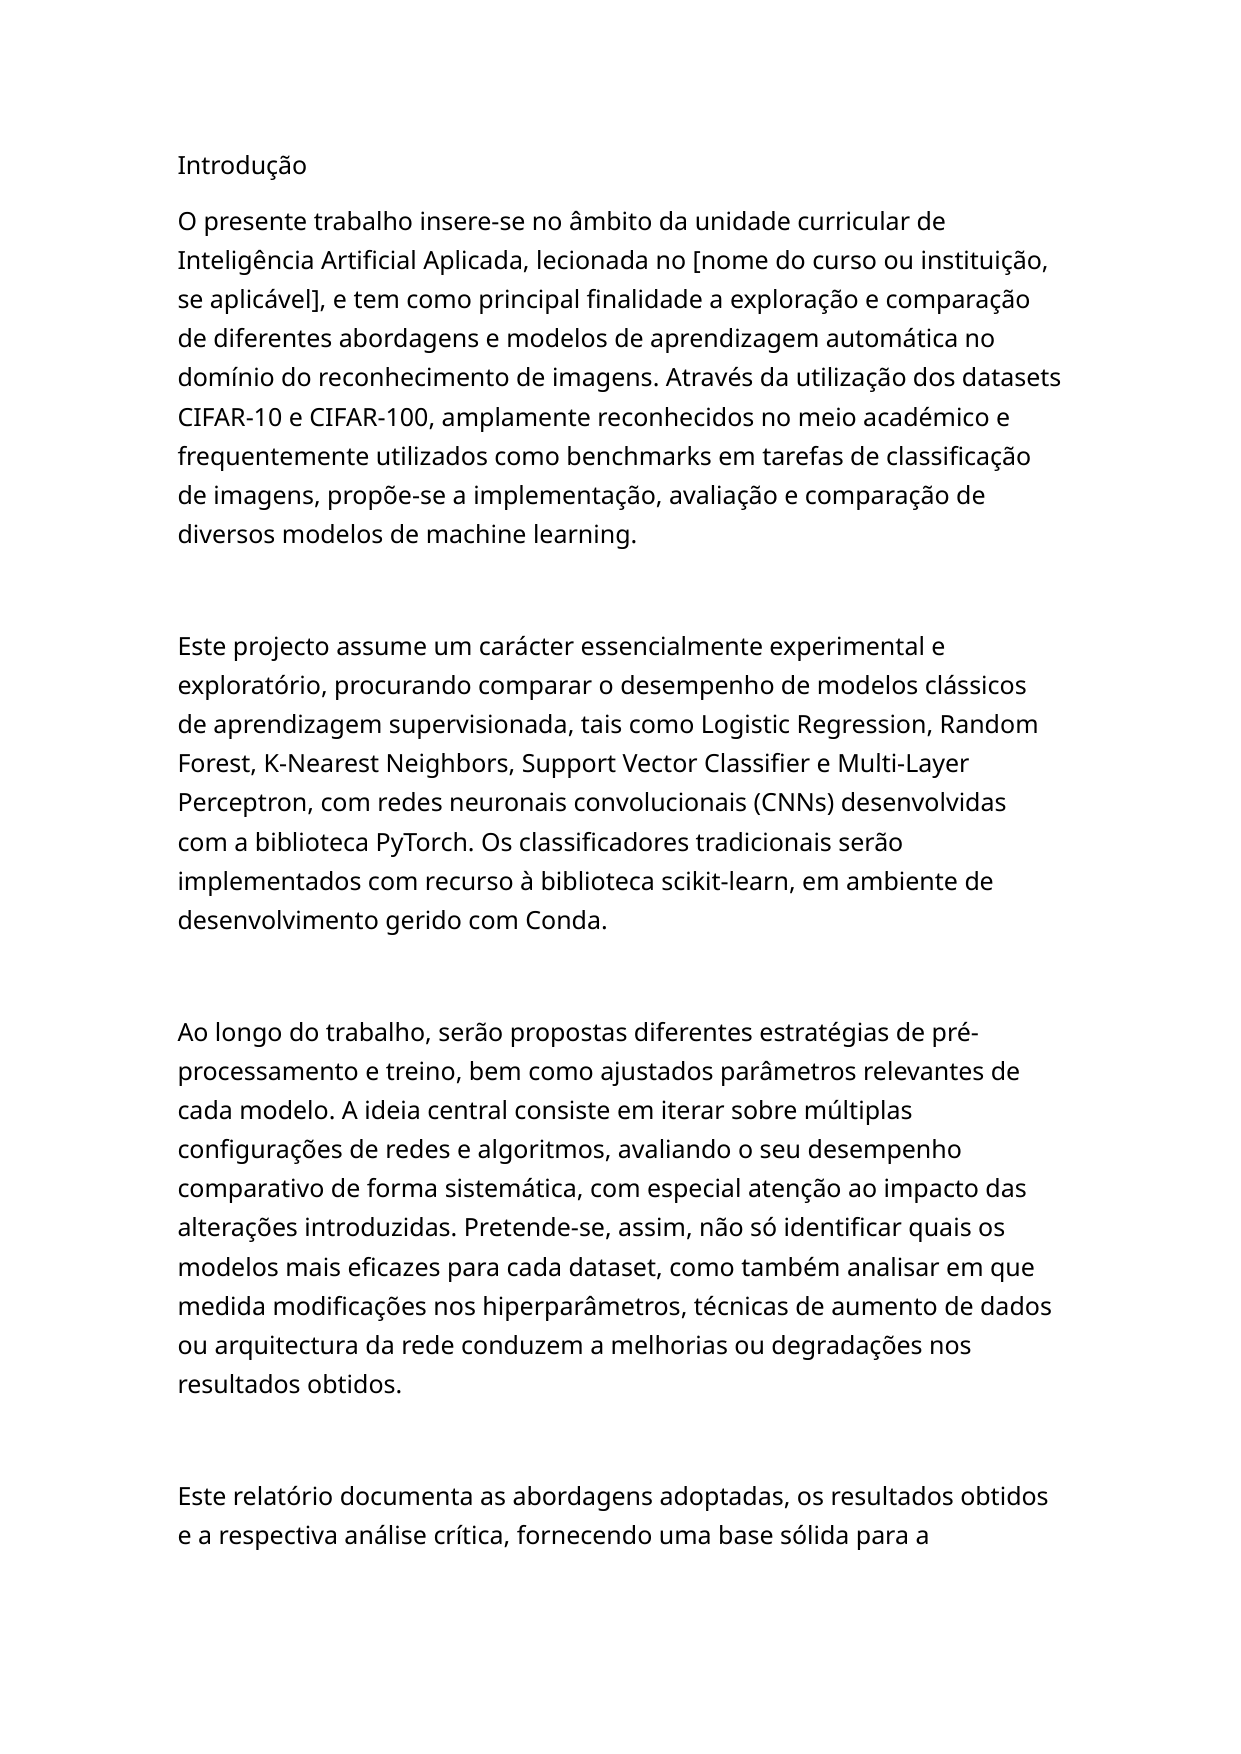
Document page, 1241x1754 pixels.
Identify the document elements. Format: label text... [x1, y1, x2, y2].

text Introdução [177, 148, 1063, 182]
text Este projecto assume um carácter essencialmente experimental e exploratório, procurando comparar o desempenho de modelos clássicos de aprendizagem supervisionada, tais como Logistic Regression, Random Forest, K-Nearest Neighbors, Support Vector Classifier e Multi-Layer Perceptron, com redes neuronais convolucionais (CNNs) desenvolvidas com a biblioteca PyTorch. Os classificadores tradicionais serão implementados com recurso à biblioteca scikit-learn, em ambiente de desenvolvimento gerido com Conda. [177, 628, 1063, 937]
text Este relatório documenta as abordagens adoptadas, os resultados obtidos e a respectiva análise crítica, fornecendo uma base sólida para a [177, 1478, 1063, 1552]
text O presente trabalho insere-se no âmbito da unidade curricular de Inteligência Artificial Aplicada, lecionada no [nome do curso ou instituição, se aplicável], e tem como principal finalidade a exploração e comparação de diferentes abordagens e modelos de aprendizagem automática no domínio do reconhecimento de imagens. Através da utilização dos datasets CIFAR-10 e CIFAR-100, amplamente reconhecidos no meio académico e frequentemente utilizados como benchmarks em tarefas de classificação de imagens, propõe-se a implementação, avaliação e comparação de diversos modelos de machine learning. [177, 203, 1063, 551]
text Ao longo do trabalho, serão propostas diferentes estratégias de pré-processamento e treino, bem como ajustados parâmetros relevantes de cada modelo. A ideia central consiste em iterar sobre múltiplas configurações de redes e algoritmos, avaliando o seu desempenho comparativo de forma sistemática, com especial atenção ao impacto das alterações introduzidas. Pretende-se, assim, não só identificar quais os modelos mais eficazes para cada dataset, como também analisar em que medida modificações nos hiperparâmetros, técnicas de aumento de dados ou arquitectura da rede conduzem a melhorias ou degradações nos resultados obtidos. [177, 1014, 1063, 1401]
